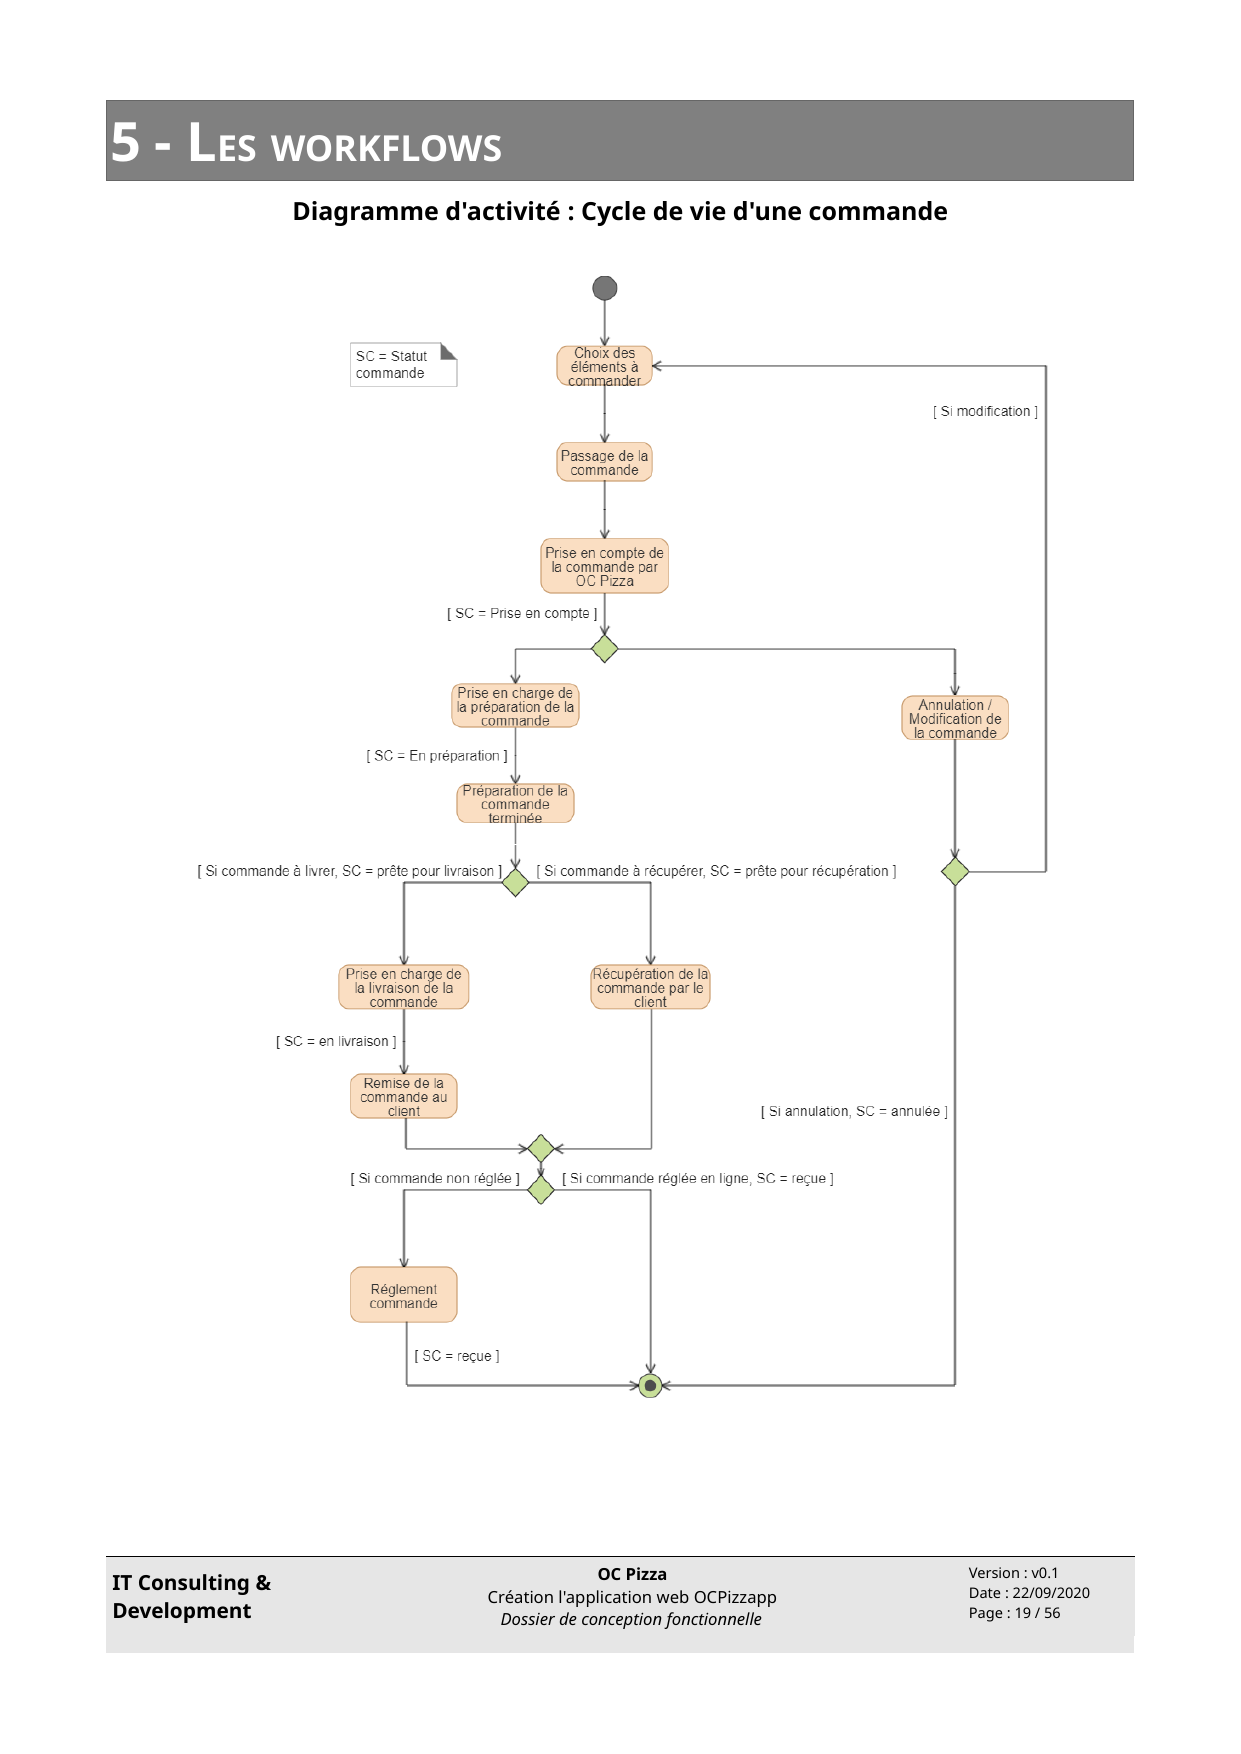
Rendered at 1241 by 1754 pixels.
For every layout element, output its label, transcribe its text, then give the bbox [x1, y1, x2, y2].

picture [186, 276, 1054, 1411]
text Diagramme d'activité : Cycle de vie d'une commande [106, 193, 1134, 227]
subtitle Les workflows [107, 101, 1133, 180]
